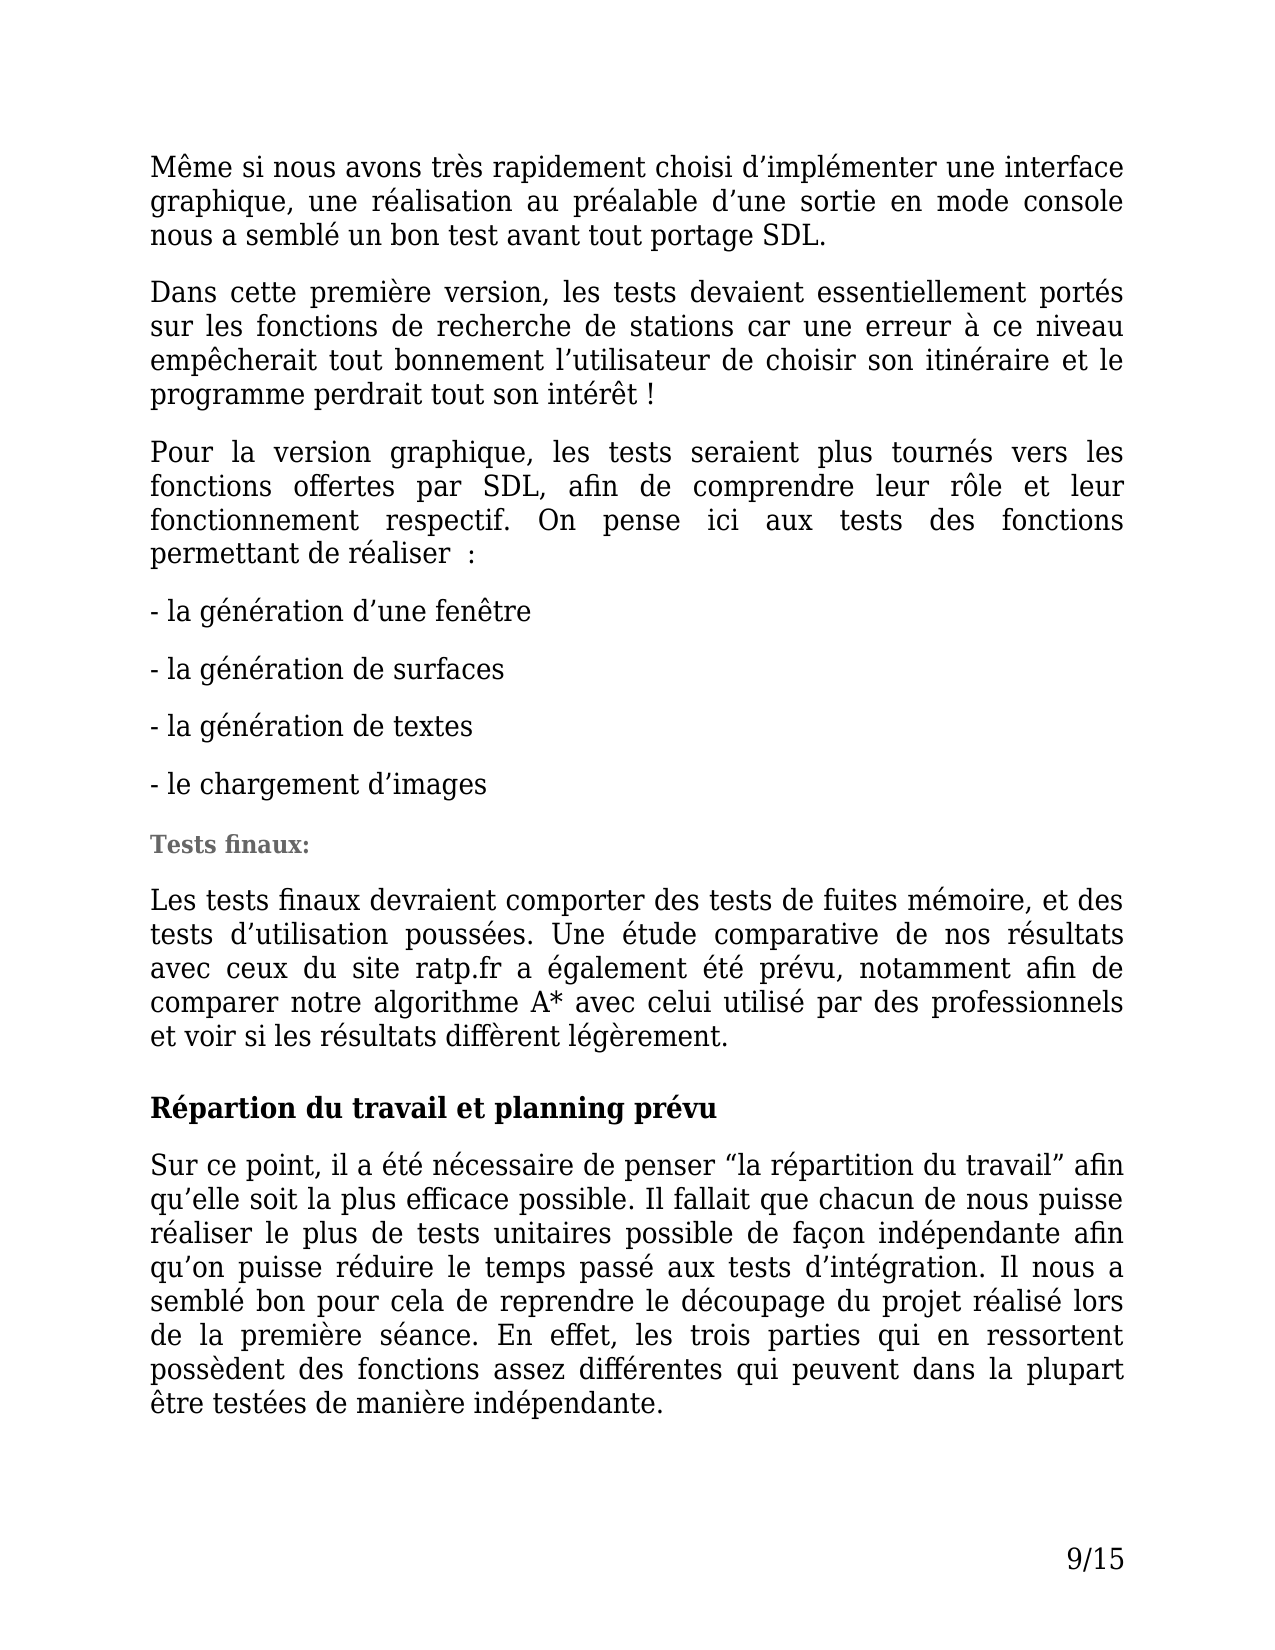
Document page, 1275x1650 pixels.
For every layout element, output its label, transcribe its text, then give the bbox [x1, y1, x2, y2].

text - la génération de surfaces [150, 652, 1125, 686]
text - la génération d’une fenêtre [150, 594, 1125, 628]
text - la génération de textes [150, 710, 1125, 744]
text Pour la version graphique, les tests seraient plus tournés vers les fonctions offertes par SDL, afin de comprendre leur rôle et leur fonctionnement respectif. On pense ici aux tests des fonctions permettant de réaliser : [150, 435, 1125, 571]
subtitle Tests finaux: [150, 830, 1125, 860]
text Sur ce point, il a été nécessaire de penser “la répartition du travail” afin qu’elle soit la plus efficace possible. Il fallait que chacun de nous puisse réaliser le plus de tests unitaires possible de façon indépendante afin qu’on puisse réduire le temps passé aux tests d’intégration. Il nous a semblé bon pour cela de reprendre le découpage du projet réalisé lors de la première séance. En effet, les trois parties qui en ressortent possèdent des fonctions assez différentes qui peuvent dans la plupart être testées de manière indépendante. [150, 1149, 1125, 1420]
text Les tests finaux devraient comporter des tests de fuites mémoire, et des tests d’utilisation poussées. Une étude comparative de nos résultats avec ceux du site ratp.fr a également été prévu, notamment afin de comparer notre algorithme A* avec celui utilisé par des professionnels et voir si les résultats diffèrent légèrement. [150, 883, 1125, 1053]
subtitle Répartion du travail et planning prévu [150, 1091, 1125, 1125]
text Même si nous avons très rapidement choisi d’implémenter une interface graphique, une réalisation au préalable d’une sortie en mode console nous a semblé un bon test avant tout portage SDL. [150, 150, 1125, 252]
text - le chargement d’images [150, 767, 1125, 801]
text Dans cette première version, les tests devaient essentiellement portés sur les fonctions de recherche de stations car une erreur à ce niveau empêcherait tout bonnement l’utilisateur de choisir son itinéraire et le programme perdrait tout son intérêt ! [150, 276, 1125, 411]
